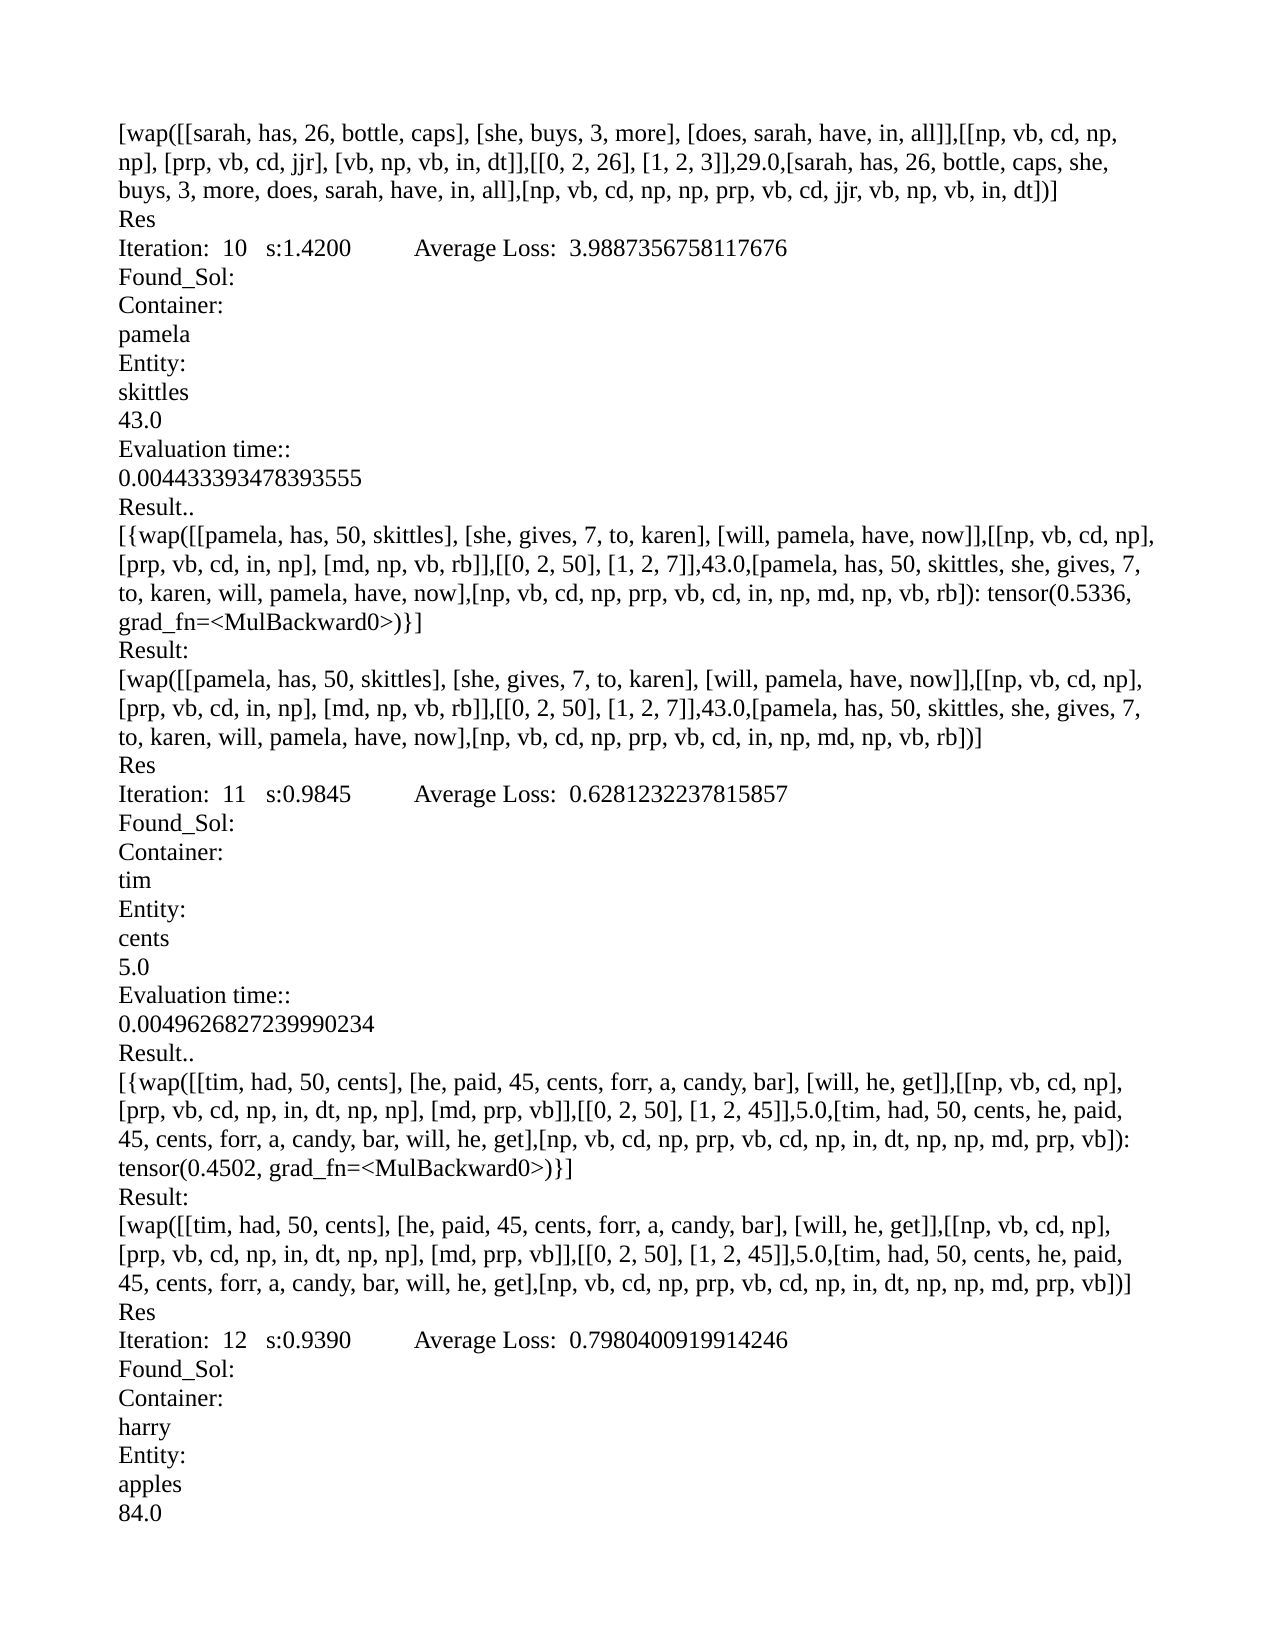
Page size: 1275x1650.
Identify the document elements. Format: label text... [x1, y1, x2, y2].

text 0.0049626827239990234 [118, 1009, 1157, 1038]
text skittles [118, 377, 1157, 406]
text Entity: [118, 894, 1157, 923]
text [wap([[tim, had, 50, cents], [he, paid, 45, cents, forr, a, candy, bar], [will, he, get]],[[np, vb, cd, np], [prp, vb, cd, np, in, dt, np, np], [md, prp, vb]],[[0, 2, 50], [1, 2, 45]],5.0,[tim, had, 50, cents, he, paid, 45, cents, forr, a, candy, bar, will, he, get],[np, vb, cd, np, prp, vb, cd, np, in, dt, np, np, md, prp, vb])] [118, 1211, 1157, 1297]
text Result: [118, 636, 1157, 664]
text Res [118, 204, 1157, 233]
text Result: [118, 1182, 1157, 1211]
text pamela [118, 319, 1157, 348]
text Evaluation time:: [118, 434, 1157, 463]
text [wap([[pamela, has, 50, skittles], [she, gives, 7, to, karen], [will, pamela, have, now]],[[np, vb, cd, np], [prp, vb, cd, in, np], [md, np, vb, rb]],[[0, 2, 50], [1, 2, 7]],43.0,[pamela, has, 50, skittles, she, gives, 7, to, karen, will, pamela, have, now],[np, vb, cd, np, prp, vb, cd, in, np, md, np, vb, rb])] [118, 664, 1157, 751]
text Iteration: 12 s:0.9390 Average Loss: 0.7980400919914246 [118, 1326, 1157, 1354]
text Result.. [118, 1038, 1157, 1067]
text Container: [118, 837, 1157, 866]
text [{wap([[pamela, has, 50, skittles], [she, gives, 7, to, karen], [will, pamela, have, now]],[[np, vb, cd, np], [prp, vb, cd, in, np], [md, np, vb, rb]],[[0, 2, 50], [1, 2, 7]],43.0,[pamela, has, 50, skittles, she, gives, 7, to, karen, will, pamela, have, now],[np, vb, cd, np, prp, vb, cd, in, np, md, np, vb, rb]): tensor(0.5336, grad_fn=<MulBackward0>)}] [118, 521, 1157, 636]
text cents [118, 923, 1157, 952]
text Res [118, 751, 1157, 779]
text Iteration: 11 s:0.9845 Average Loss: 0.6281232237815857 [118, 779, 1157, 808]
text [{wap([[tim, had, 50, cents], [he, paid, 45, cents, forr, a, candy, bar], [will, he, get]],[[np, vb, cd, np], [prp, vb, cd, np, in, dt, np, np], [md, prp, vb]],[[0, 2, 50], [1, 2, 45]],5.0,[tim, had, 50, cents, he, paid, 45, cents, forr, a, candy, bar, will, he, get],[np, vb, cd, np, prp, vb, cd, np, in, dt, np, np, md, prp, vb]): tensor(0.4502, grad_fn=<MulBackward0>)}] [118, 1067, 1157, 1182]
text tim [118, 866, 1157, 894]
text Iteration: 10 s:1.4200 Average Loss: 3.9887356758117676 [118, 233, 1157, 262]
text Container: [118, 291, 1157, 319]
text 5.0 [118, 952, 1157, 981]
text Entity: [118, 348, 1157, 377]
text Found_Sol: [118, 262, 1157, 291]
text Result.. [118, 492, 1157, 521]
text Container: [118, 1383, 1157, 1412]
text 84.0 [118, 1498, 1157, 1527]
text Found_Sol: [118, 1354, 1157, 1383]
text [wap([[sarah, has, 26, bottle, caps], [she, buys, 3, more], [does, sarah, have, in, all]],[[np, vb, cd, np, np], [prp, vb, cd, jjr], [vb, np, vb, in, dt]],[[0, 2, 26], [1, 2, 3]],29.0,[sarah, has, 26, bottle, caps, she, buys, 3, more, does, sarah, have, in, all],[np, vb, cd, np, np, prp, vb, cd, jjr, vb, np, vb, in, dt])] [118, 118, 1157, 204]
text Entity: [118, 1441, 1157, 1469]
text 0.004433393478393555 [118, 463, 1157, 492]
text Res [118, 1297, 1157, 1326]
text Evaluation time:: [118, 981, 1157, 1009]
text 43.0 [118, 406, 1157, 434]
text apples [118, 1469, 1157, 1498]
text Found_Sol: [118, 808, 1157, 837]
text harry [118, 1412, 1157, 1441]
